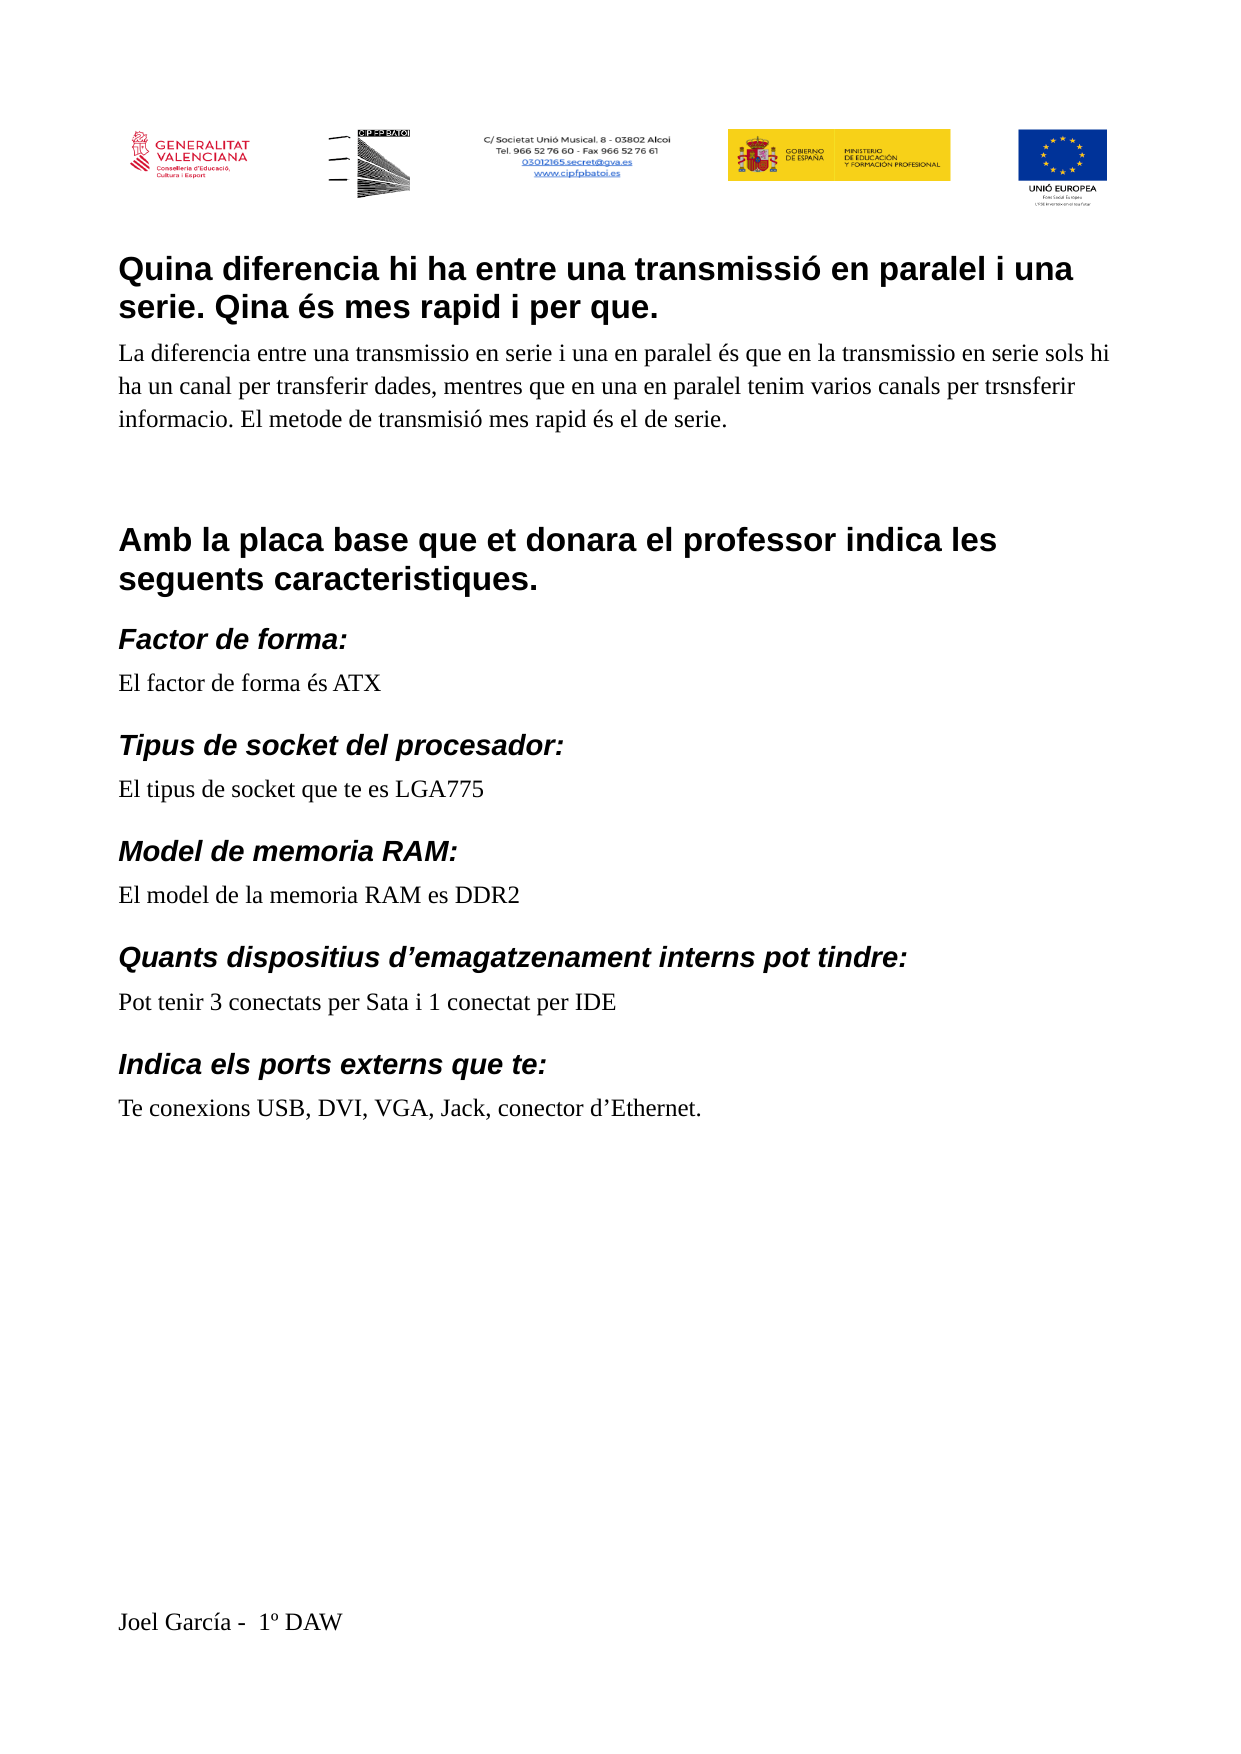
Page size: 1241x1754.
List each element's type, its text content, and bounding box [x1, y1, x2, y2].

subtitle Amb la placa base que et donara el professor indica les seguents caracteristiques. [118, 520, 1122, 597]
text Pot tenir 3 conectats per Sata i 1 conectat per IDE [118, 987, 1122, 1015]
subtitle Indica els ports externs que te: [118, 1047, 1122, 1080]
subtitle Model de memoria RAM: [118, 834, 1122, 868]
text El factor de forma és ATX [118, 668, 1122, 697]
subtitle Factor de forma: [118, 622, 1122, 656]
subtitle Tipus de socket del procesador: [118, 728, 1122, 762]
text La diferencia entre una transmissio en serie i una en paralel és que en la transmissio en serie sols hi ha un canal per transferir dades, mentres que en una en paralel tenim varios canals per trsnsferir informacio. El metode de transmisió mes rapid és el de serie. [118, 338, 1122, 433]
text Te conexions USB, DVI, VGA, Jack, conector d’Ethernet. [118, 1093, 1122, 1121]
picture [118, 118, 1118, 209]
text El model de la memoria RAM es DDR2 [118, 880, 1122, 909]
subtitle Quants dispositius d’emagatzenament interns pot tindre: [118, 941, 1122, 974]
subtitle Quina diferencia hi ha entre una transmissió en paralel i una serie. Qina és mes rapid i per que. [118, 249, 1122, 326]
text El tipus de socket que te es LGA775 [118, 774, 1122, 803]
